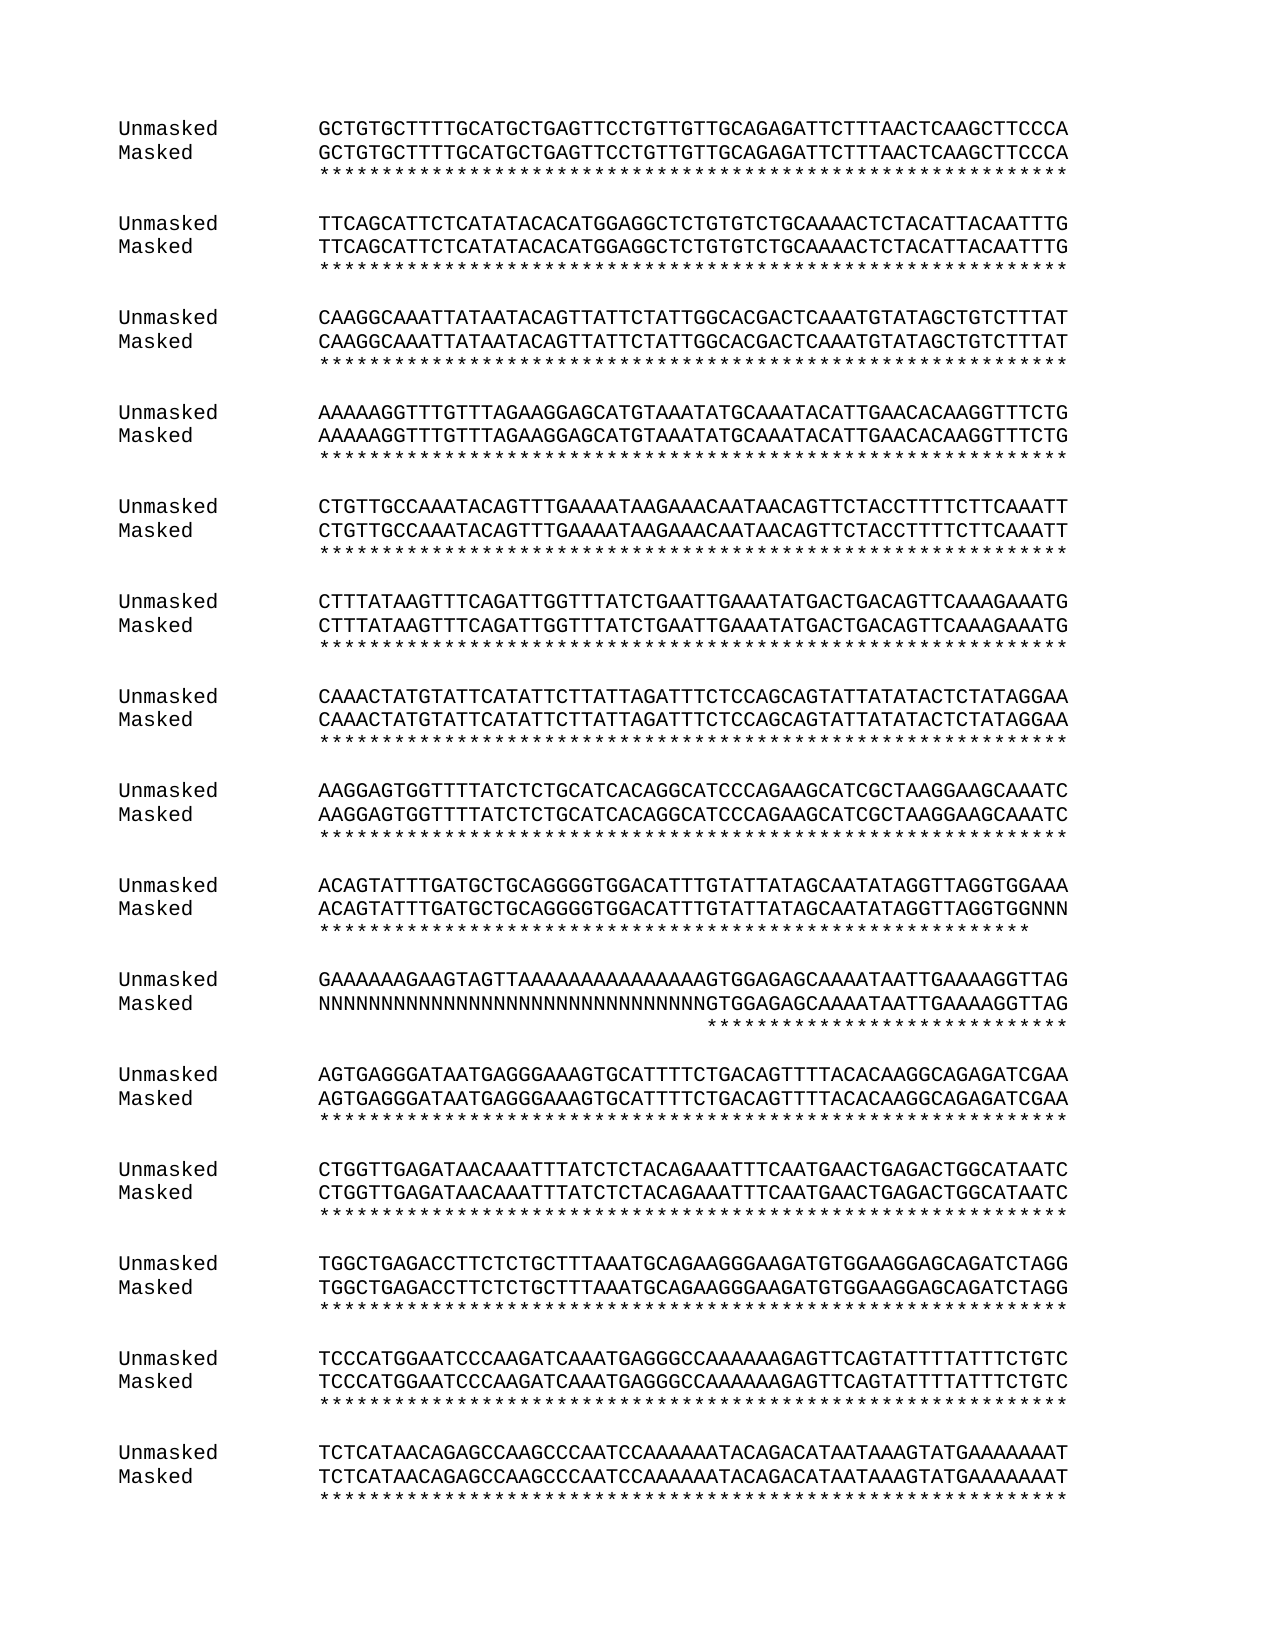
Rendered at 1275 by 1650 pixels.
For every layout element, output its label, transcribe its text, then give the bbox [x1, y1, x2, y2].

text ************************************************************ [118, 1206, 1157, 1229]
text ************************************************************ [118, 260, 1157, 284]
text Masked ACAGTATTTGATGCTGCAGGGGTGGACATTTGTATTATAGCAATATAGGTTAGGTGGNNN [118, 898, 1157, 922]
text Unmasked TTCAGCATTCTCATATACACATGGAGGCTCTGTGTCTGCAAAACTCTACATTACAATTTG [118, 213, 1157, 236]
text ***************************** [118, 1017, 1157, 1040]
text ************************************************************ [118, 1489, 1157, 1513]
text Masked TTCAGCATTCTCATATACACATGGAGGCTCTGTGTCTGCAAAACTCTACATTACAATTTG [118, 236, 1157, 260]
text ************************************************************ [118, 733, 1157, 757]
text Masked CTTTATAAGTTTCAGATTGGTTTATCTGAATTGAAATATGACTGACAGTTCAAAGAAATG [118, 615, 1157, 638]
text Unmasked GCTGTGCTTTTGCATGCTGAGTTCCTGTTGTTGCAGAGATTCTTTAACTCAAGCTTCCCA [118, 118, 1157, 142]
text Unmasked CTGTTGCCAAATACAGTTTGAAAATAAGAAACAATAACAGTTCTACCTTTTCTTCAAATT [118, 496, 1157, 520]
text Masked CAAGGCAAATTATAATACAGTTATTCTATTGGCACGACTCAAATGTATAGCTGTCTTTAT [118, 331, 1157, 354]
text ************************************************************ [118, 165, 1157, 189]
text ************************************************************ [118, 827, 1157, 851]
text Unmasked ACAGTATTTGATGCTGCAGGGGTGGACATTTGTATTATAGCAATATAGGTTAGGTGGAAA [118, 875, 1157, 898]
text Unmasked CTGGTTGAGATAACAAATTTATCTCTACAGAAATTTCAATGAACTGAGACTGGCATAATC [118, 1158, 1157, 1182]
text Masked AAAAAGGTTTGTTTAGAAGGAGCATGTAAATATGCAAATACATTGAACACAAGGTTTCTG [118, 426, 1157, 449]
text Masked TGGCTGAGACCTTCTCTGCTTTAAATGCAGAAGGGAAGATGTGGAAGGAGCAGATCTAGG [118, 1277, 1157, 1300]
text Unmasked CAAGGCAAATTATAATACAGTTATTCTATTGGCACGACTCAAATGTATAGCTGTCTTTAT [118, 307, 1157, 331]
text Masked CTGGTTGAGATAACAAATTTATCTCTACAGAAATTTCAATGAACTGAGACTGGCATAATC [118, 1182, 1157, 1206]
text Masked CAAACTATGTATTCATATTCTTATTAGATTTCTCCAGCAGTATTATATACTCTATAGGAA [118, 709, 1157, 733]
text ************************************************************ [118, 544, 1157, 567]
text ************************************************************ [118, 1300, 1157, 1324]
text Unmasked TCCCATGGAATCCCAAGATCAAATGAGGGCCAAAAAAGAGTTCAGTATTTTATTTCTGTC [118, 1348, 1157, 1371]
text ************************************************************ [118, 1395, 1157, 1419]
text Unmasked TGGCTGAGACCTTCTCTGCTTTAAATGCAGAAGGGAAGATGTGGAAGGAGCAGATCTAGG [118, 1253, 1157, 1277]
text Unmasked GAAAAAAGAAGTAGTTAAAAAAAAAAAAAAAGTGGAGAGCAAAATAATTGAAAAGGTTAG [118, 969, 1157, 993]
text Masked AGTGAGGGATAATGAGGGAAAGTGCATTTTCTGACAGTTTTACACAAGGCAGAGATCGAA [118, 1088, 1157, 1111]
text Unmasked AAGGAGTGGTTTTATCTCTGCATCACAGGCATCCCAGAAGCATCGCTAAGGAAGCAAATC [118, 780, 1157, 804]
text Unmasked AGTGAGGGATAATGAGGGAAAGTGCATTTTCTGACAGTTTTACACAAGGCAGAGATCGAA [118, 1064, 1157, 1088]
text Unmasked CAAACTATGTATTCATATTCTTATTAGATTTCTCCAGCAGTATTATATACTCTATAGGAA [118, 686, 1157, 709]
text Masked NNNNNNNNNNNNNNNNNNNNNNNNNNNNNNNGTGGAGAGCAAAATAATTGAAAAGGTTAG [118, 993, 1157, 1017]
text Unmasked TCTCATAACAGAGCCAAGCCCAATCCAAAAAATACAGACATAATAAAGTATGAAAAAAAT [118, 1442, 1157, 1466]
text Masked CTGTTGCCAAATACAGTTTGAAAATAAGAAACAATAACAGTTCTACCTTTTCTTCAAATT [118, 520, 1157, 544]
text ************************************************************ [118, 449, 1157, 473]
text ************************************************************ [118, 638, 1157, 662]
text Masked AAGGAGTGGTTTTATCTCTGCATCACAGGCATCCCAGAAGCATCGCTAAGGAAGCAAATC [118, 804, 1157, 827]
text Masked TCCCATGGAATCCCAAGATCAAATGAGGGCCAAAAAAGAGTTCAGTATTTTATTTCTGTC [118, 1371, 1157, 1395]
text Unmasked CTTTATAAGTTTCAGATTGGTTTATCTGAATTGAAATATGACTGACAGTTCAAAGAAATG [118, 591, 1157, 615]
text ************************************************************ [118, 1111, 1157, 1135]
text Unmasked AAAAAGGTTTGTTTAGAAGGAGCATGTAAATATGCAAATACATTGAACACAAGGTTTCTG [118, 402, 1157, 426]
text ********************************************************* [118, 922, 1157, 946]
text ************************************************************ [118, 354, 1157, 378]
text Masked TCTCATAACAGAGCCAAGCCCAATCCAAAAAATACAGACATAATAAAGTATGAAAAAAAT [118, 1466, 1157, 1489]
text Masked GCTGTGCTTTTGCATGCTGAGTTCCTGTTGTTGCAGAGATTCTTTAACTCAAGCTTCCCA [118, 142, 1157, 165]
